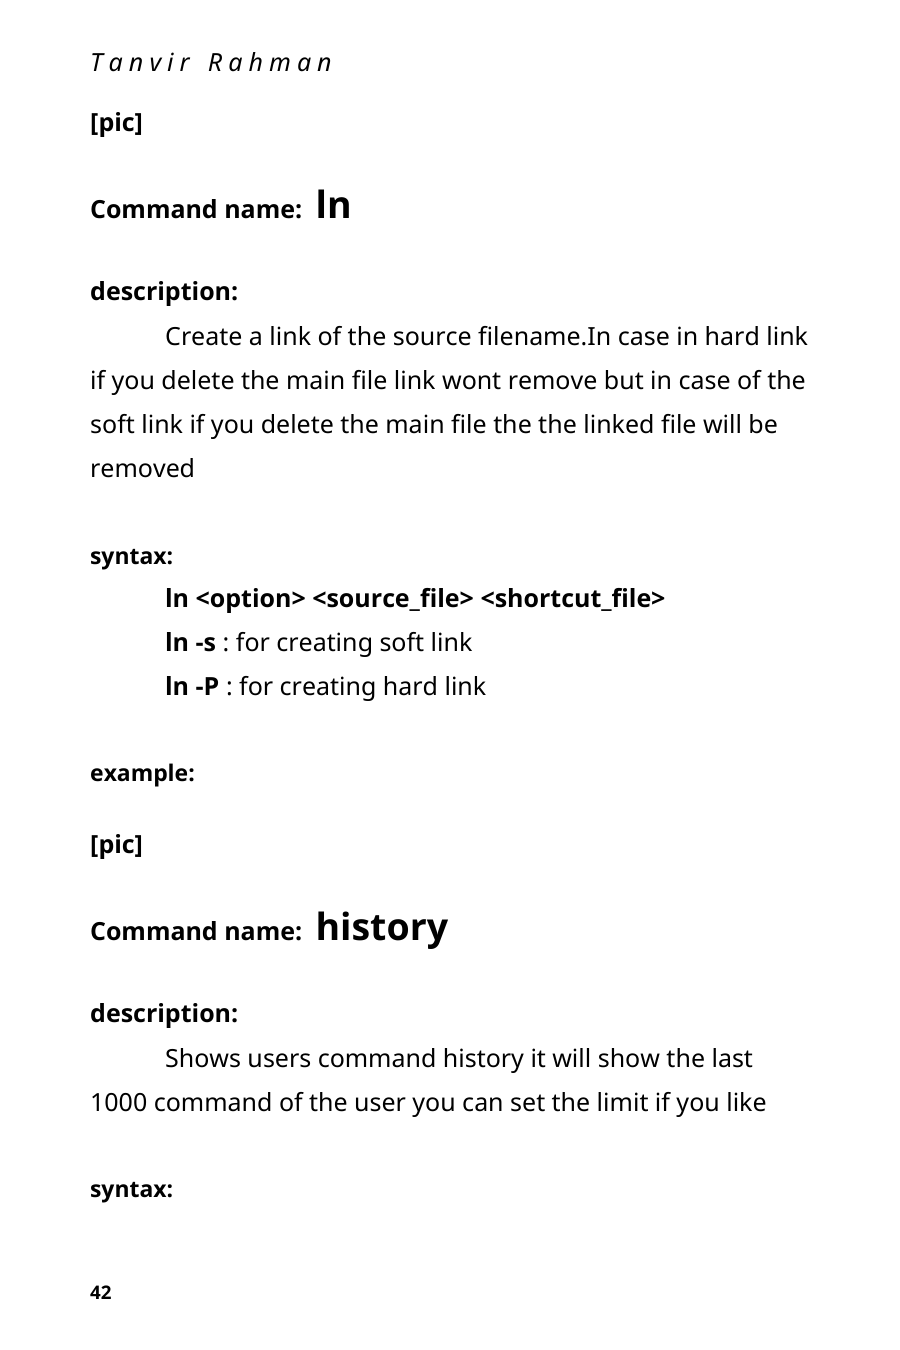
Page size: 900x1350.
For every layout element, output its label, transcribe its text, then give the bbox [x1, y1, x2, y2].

text ln <option> <source_file> <shortcut_file> [90, 580, 810, 614]
text Command name: history [90, 901, 810, 952]
text syntax: [90, 539, 810, 571]
text Shows users command history it will show the last 1000 command of the user you can set the limit if you like [90, 1040, 810, 1119]
text ln -s : for creating soft link [90, 624, 810, 658]
text syntax: [90, 1173, 810, 1204]
text example: [90, 757, 810, 788]
text ln -P : for creating hard link [90, 669, 810, 703]
text [pic] [90, 105, 810, 139]
text Create a link of the source filename.In case in hard link if you delete the main file link wont remove but in case of the soft link if you delete the main file the the linked file will be removed [90, 318, 810, 485]
text [pic] [90, 827, 810, 861]
text Command name: ln [90, 178, 810, 229]
text description: [90, 996, 810, 1030]
text description: [90, 274, 810, 308]
